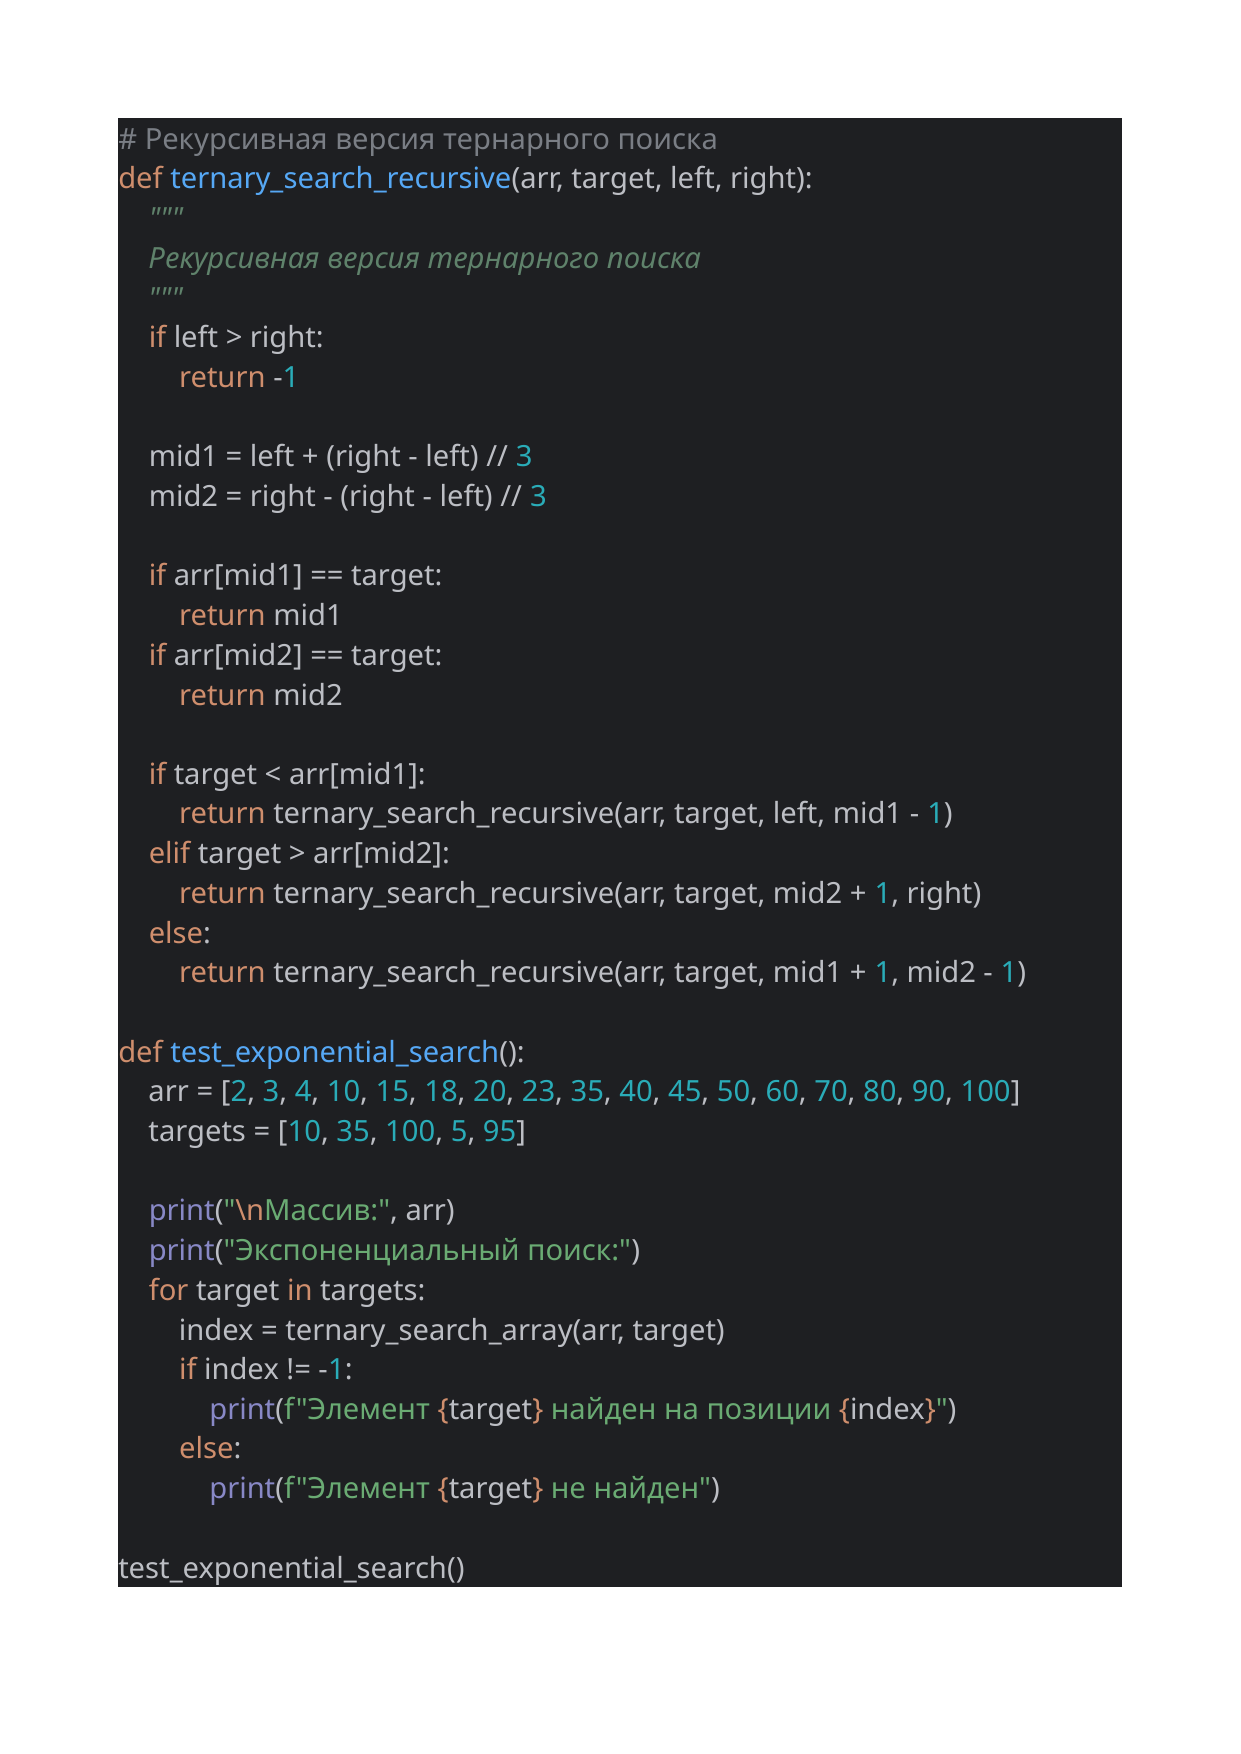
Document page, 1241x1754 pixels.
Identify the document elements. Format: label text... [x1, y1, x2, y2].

text # Рекурсивная версия тернарного поиска def ternary_search_recursive(arr, target, left, right): """ Рекурсивная версия тернарного поиска """ if left > right: return -1 mid1 = left + (right - left) // 3 mid2 = right - (right - left) // 3 if arr[mid1] == target: return mid1 if arr[mid2] == target: return mid2 if target < arr[mid1]: return ternary_search_recursive(arr, target, left, mid1 - 1) elif target > arr[mid2]: return ternary_search_recursive(arr, target, mid2 + 1, right) else: return ternary_search_recursive(arr, target, mid1 + 1, mid2 - 1) def test_exponential_search(): arr = [2, 3, 4, 10, 15, 18, 20, 23, 35, 40, 45, 50, 60, 70, 80, 90, 100] targets = [10, 35, 100, 5, 95] print("\nМассив:", arr) print("Экспоненциальный поиск:") for target in targets: index = ternary_search_array(arr, target) if index != -1: print(f"Элемент {target} найден на позиции {index}") else: print(f"Элемент {target} не найден") test_exponential_search() [118, 118, 1122, 1587]
